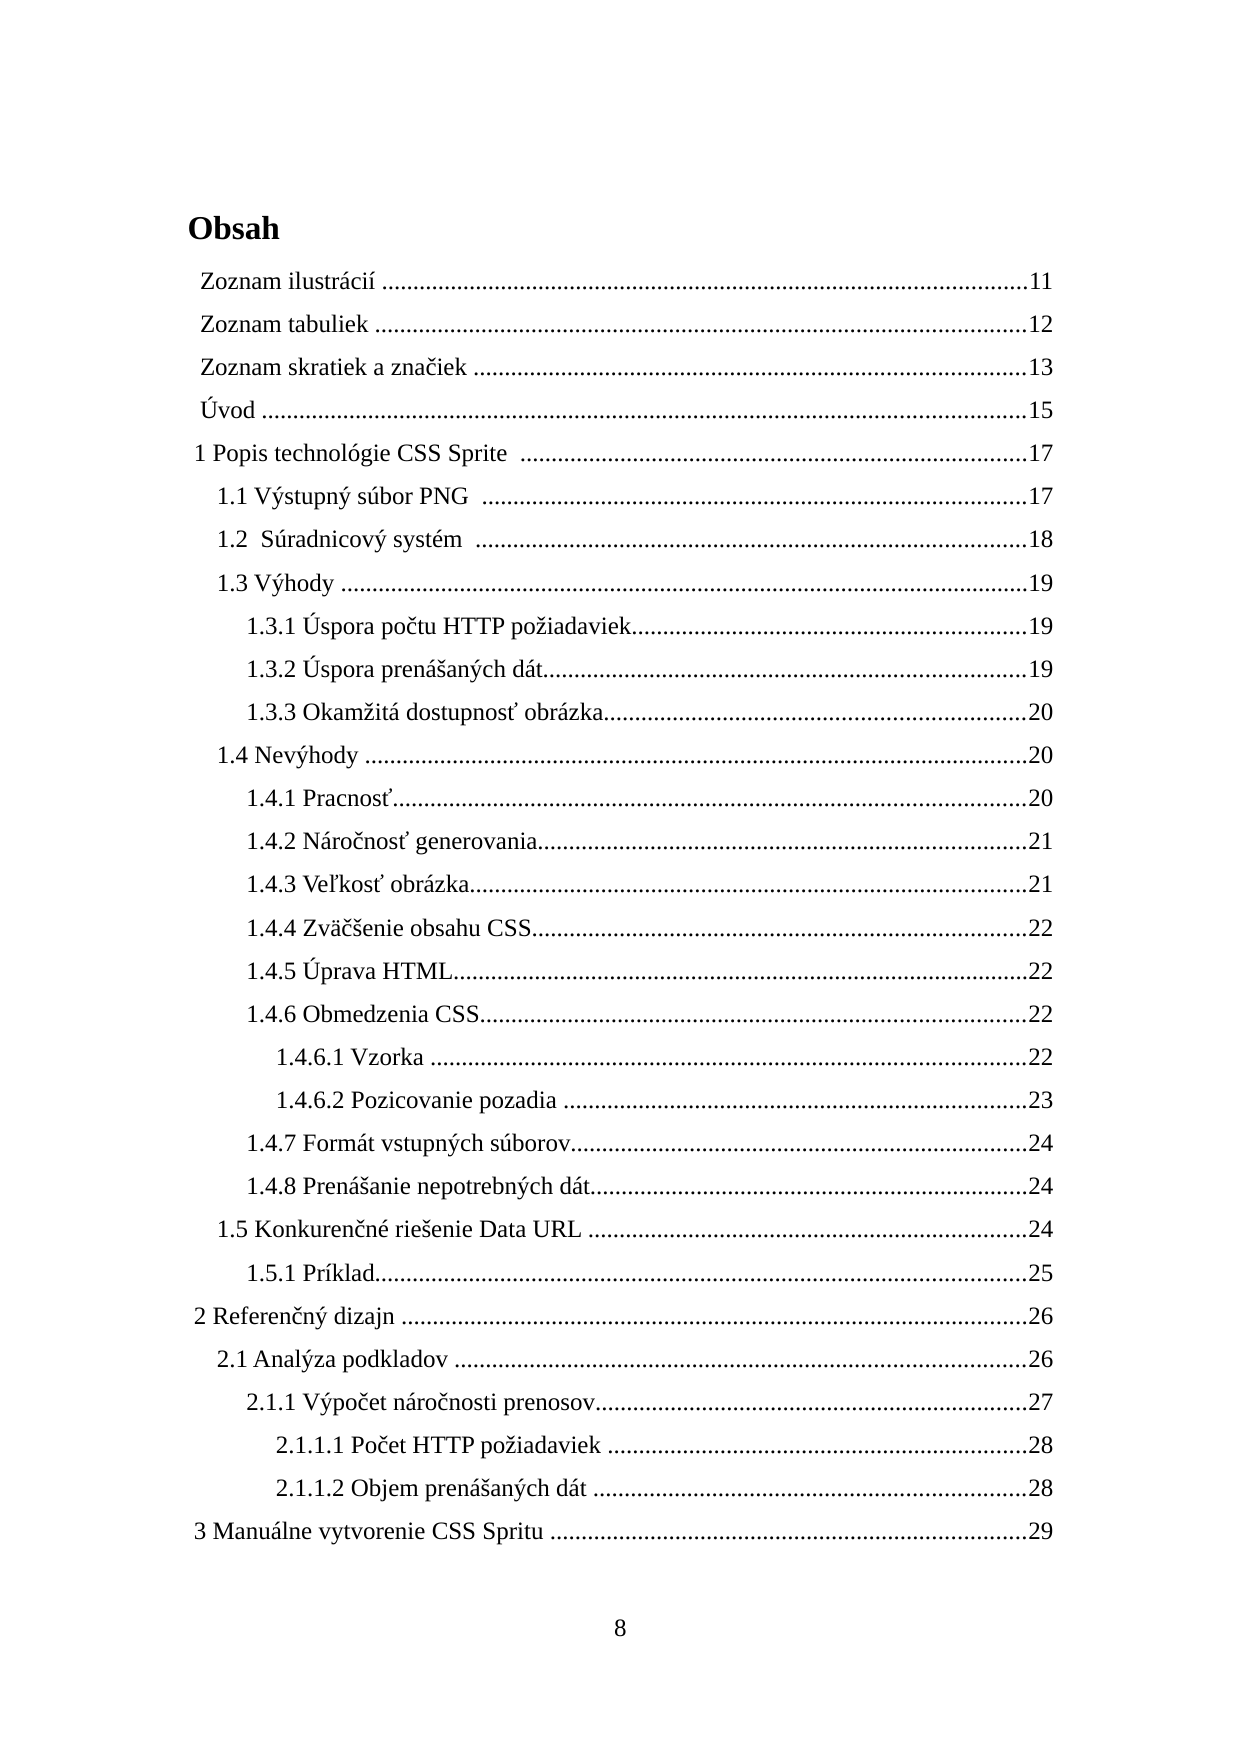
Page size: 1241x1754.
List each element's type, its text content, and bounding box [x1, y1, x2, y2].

text 1.4.1 Pracnosť 20 [246, 783, 1053, 812]
text 2.1 Analýza podkladov 26 [217, 1344, 1053, 1373]
text 1.3 Výhody 19 [217, 568, 1053, 596]
text 1.3.3 Okamžitá dostupnosť obrázka 20 [246, 697, 1053, 726]
text 2 Referenčný dizajn 26 [187, 1301, 1053, 1329]
text 2.1.1.2 Objem prenášaných dát 28 [276, 1473, 1053, 1502]
text 1.2 Súradnicový systém 18 [217, 524, 1053, 553]
text 2.1.1.1 Počet HTTP požiadaviek 28 [276, 1430, 1053, 1459]
text 1.4.2 Náročnosť generovania 21 [246, 826, 1053, 855]
text 1.1 Výstupný súbor PNG 17 [217, 481, 1053, 510]
subtitle Obsah [187, 208, 1053, 247]
text 1.4.6.2 Pozicovanie pozadia 23 [276, 1085, 1053, 1114]
text 3 Manuálne vytvorenie CSS Spritu 29 [187, 1516, 1053, 1545]
text 1.3.1 Úspora počtu HTTP požiadaviek 19 [246, 611, 1053, 639]
text 1.5.1 Príklad 25 [246, 1258, 1053, 1286]
text Zoznam tabuliek 12 [187, 309, 1053, 338]
text 1 Popis technológie CSS Sprite 17 [187, 438, 1053, 467]
text 2.1.1 Výpočet náročnosti prenosov 27 [246, 1387, 1053, 1416]
text 1.4.4 Zväčšenie obsahu CSS 22 [246, 913, 1053, 941]
text Zoznam ilustrácií 11 [187, 266, 1053, 294]
text 1.4.7 Formát vstupných súborov 24 [246, 1128, 1053, 1157]
text 1.4.6 Obmedzenia CSS 22 [246, 999, 1053, 1028]
text 1.4.6.1 Vzorka 22 [276, 1042, 1053, 1071]
text Úvod 15 [187, 395, 1053, 424]
text 1.3.2 Úspora prenášaných dát 19 [246, 654, 1053, 683]
text 1.4 Nevýhody 20 [217, 740, 1053, 769]
text Zoznam skratiek a značiek 13 [187, 352, 1053, 381]
text 1.5 Konkurenčné riešenie Data URL 24 [217, 1214, 1053, 1243]
text 1.4.3 Veľkosť obrázka 21 [246, 869, 1053, 898]
text 1.4.5 Úprava HTML 22 [246, 956, 1053, 984]
text 1.4.8 Prenášanie nepotrebných dát 24 [246, 1171, 1053, 1200]
